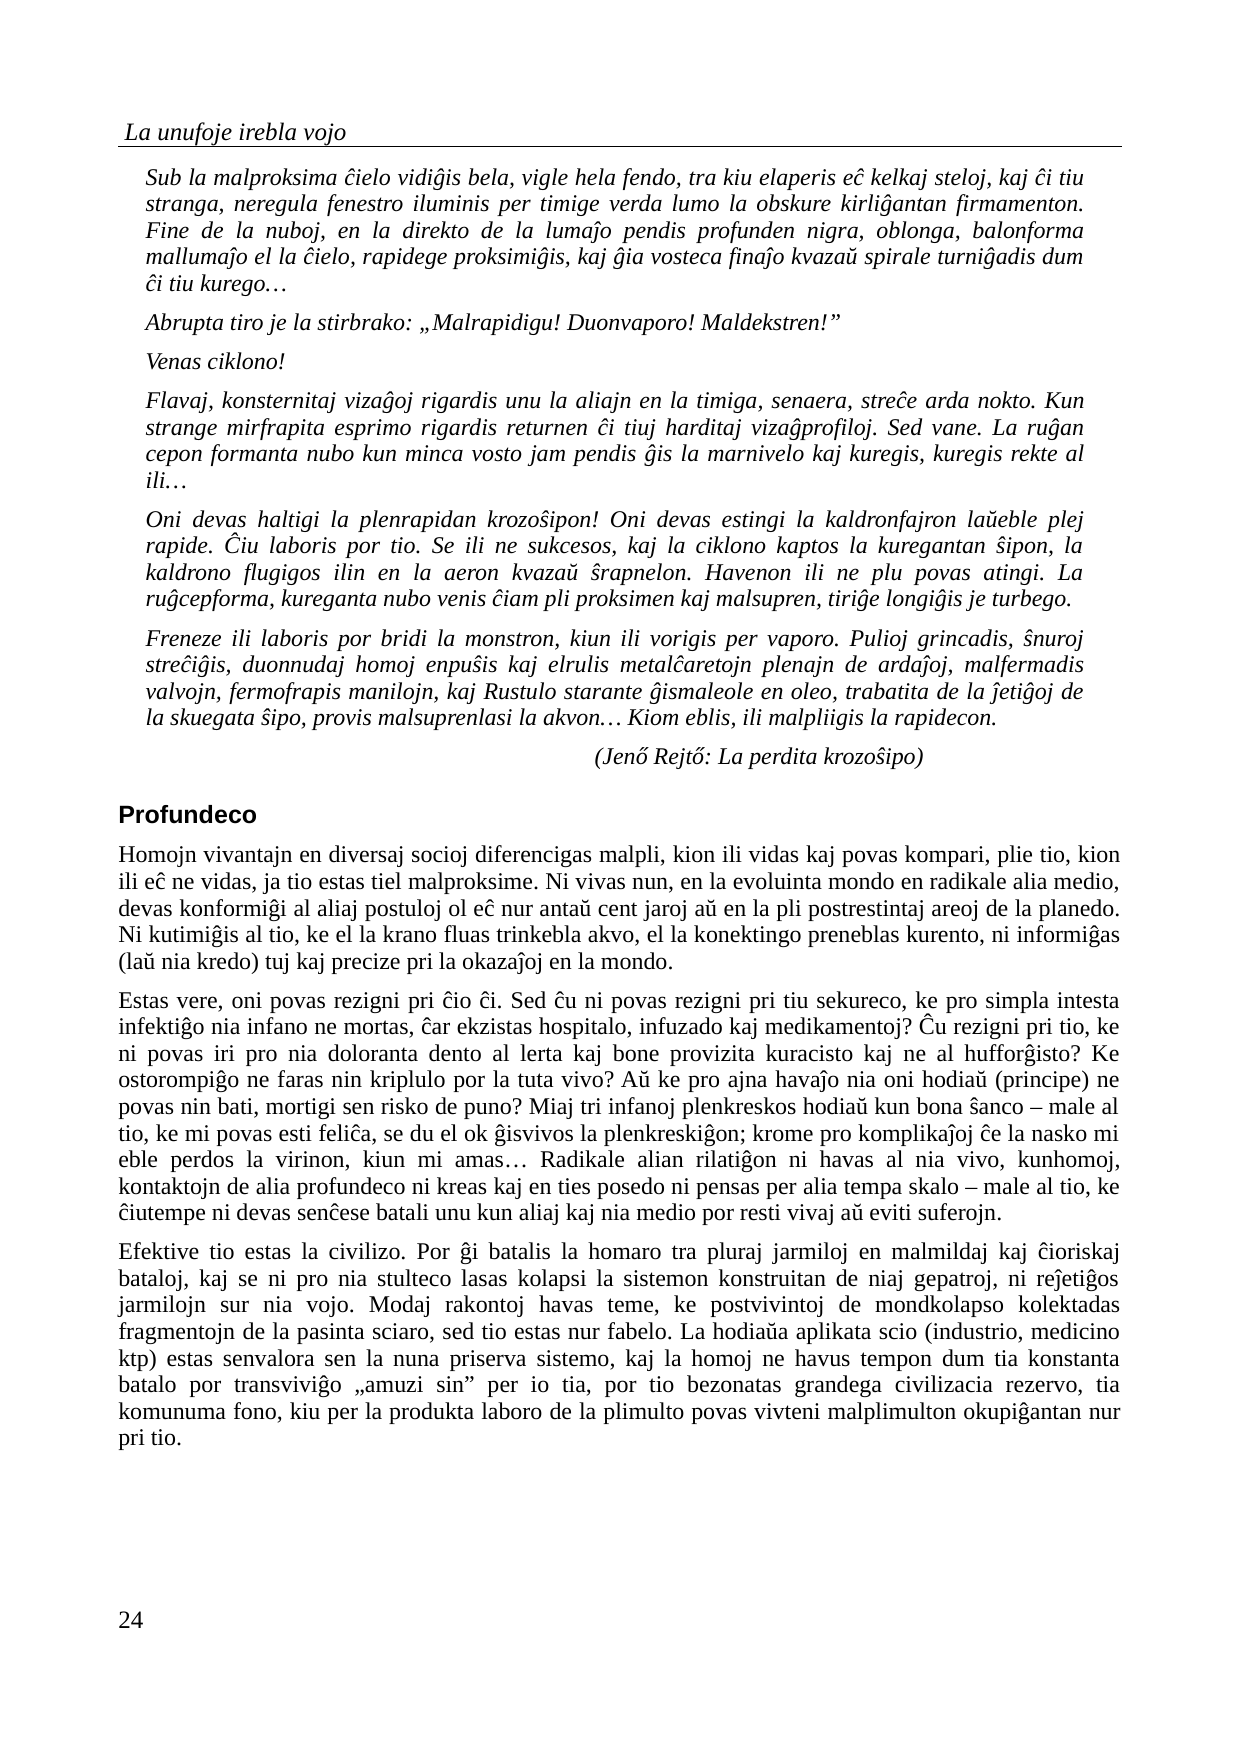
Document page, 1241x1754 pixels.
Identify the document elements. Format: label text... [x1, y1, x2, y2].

text Freneze ili laboris por bridi la monstron, kiun ili vorigis per vaporo. Pulioj grincadis, ŝnuroj streĉiĝis, duonnudaj homoj enpuŝis kaj elrulis metalĉaretojn plenajn de ardaĵoj, malfermadis valvojn, fermofrapis manilojn, kaj Rustulo starante ĝismaleole en oleo, trabatita de la ĵetiĝoj de la skuegata ŝipo, provis malsuprenlasi la akvon… Kiom eblis, ili malpliigis la rapidecon. [145, 624, 1088, 731]
text Estas vere, oni povas rezigni pri ĉio ĉi. Sed ĉu ni povas rezigni pri tiu sekureco, ke pro simpla intesta infektiĝo nia infano ne mortas, ĉar ekzistas hospitalo, infuzado kaj medikamentoj? Ĉu rezigni pri tio, ke ni povas iri pro nia doloranta dento al lerta kaj bone provizita kuracisto kaj ne al hufforĝisto? Ke ostorompiĝo ne faras nin kriplulo por la tuta vivo? Aŭ ke pro ajna havaĵo nia oni hodiaŭ (principe) ne povas nin bati, mortigi sen risko de puno? Miaj tri infanoj plenkreskos hodiaŭ kun bona ŝanco – male al tio, ke mi povas esti feliĉa, se du el ok ĝisvivos la plenkreskiĝon; krome pro komplikaĵoj ĉe la nasko mi eble perdos la virinon, kiun mi amas… Radikale alian rilatiĝon ni havas al nia vivo, kunhomoj, kontaktojn de alia profundeco ni kreas kaj en ties posedo ni pensas per alia tempa skalo – male al tio, ke ĉiutempe ni devas senĉese batali unu kun aliaj kaj nia medio por resti vivaj aŭ eviti suferojn. [118, 987, 1122, 1226]
text Efektive tio estas la civilizo. Por ĝi batalis la homaro tra pluraj jarmiloj en malmildaj kaj ĉioriskaj bataloj, kaj se ni pro nia stulteco lasas kolapsi la sistemon konstruitan de niaj gepatroj, ni reĵetiĝos jarmilojn sur nia vojo. Modaj rakontoj havas teme, ke postvivintoj de mondkolapso kolektadas fragmentojn de la pasinta sciaro, sed tio estas nur fabelo. La hodiaŭa aplikata scio (industrio, medicino ktp) estas senvalora sen la nuna priserva sistemo, kaj la homoj ne havus tempon dum tia konstanta batalo por transviviĝo „amuzi sin” per io tia, por tio bezonatas grandega civilizacia rezervo, tia komunuma fono, kiu per la produkta laboro de la plimulto povas vivteni malplimulton okupiĝantan nur pri tio. [118, 1238, 1122, 1451]
text Sub la malproksima ĉielo vidiĝis bela, vigle hela fendo, tra kiu elaperis eĉ kelkaj steloj, kaj ĉi tiu stranga, neregula fenestro iluminis per timige verda lumo la obskure kirliĝantan firmamenton. Fine de la nuboj, en la direkto de la lumaĵo pendis profunden nigra, oblonga, balonforma mallumaĵo el la ĉielo, rapidege proksimiĝis, kaj ĝia vosteca finaĵo kvazaŭ spirale turniĝadis dum ĉi tiu kurego… [145, 164, 1088, 296]
text Oni devas haltigi la plenrapidan krozoŝipon! Oni devas estingi la kaldronfajron laŭeble plej rapide. Ĉiu laboris por tio. Se ili ne sukcesos, kaj la ciklono kaptos la kuregantan ŝipon, la kaldrono flugigos ilin en la aeron kvazaŭ ŝrapnelon. Havenon ili ne plu povas atingi. La ruĝcepforma, kureganta nubo venis ĉiam pli proksimen kaj malsupren, tiriĝe longiĝis je turbego. [145, 506, 1088, 612]
text Flavaj, konsternitaj vizaĝoj rigardis unu la aliajn en la timiga, senaera, streĉe arda nokto. Kun strange mirfrapita esprimo rigardis returnen ĉi tiuj harditaj vizaĝprofiloj. Sed vane. La ruĝan cepon formanta nubo kun minca vosto jam pendis ĝis la marnivelo kaj kuregis, kuregis rekte al ili… [145, 387, 1088, 493]
text Homojn vivantajn en diversaj socioj diferencigas malpli, kion ili vidas kaj povas kompari, plie tio, kion ili eĉ ne vidas, ja tio estas tiel malproksime. Ni vivas nun, en la evoluinta mondo en radikale alia medio, devas konformiĝi al aliaj postuloj ol eĉ nur antaŭ cent jaroj aŭ en la pli postrestintaj areoj de la planedo. Ni kutimiĝis al tio, ke el la krano fluas trinkebla akvo, el la konektingo preneblas kurento, ni informiĝas (laŭ nia kredo) tuj kaj precize pri la okazaĵoj en la mondo. [118, 842, 1122, 974]
subtitle Profundeco [118, 801, 1122, 829]
text (Jenő Rejtő: La perdita krozoŝipo) [145, 743, 1088, 770]
text Abrupta tiro je la stirbrako: „Malrapidigu! Duonvaporo! Maldekstren!” [145, 309, 1088, 336]
text Venas ciklono! [145, 348, 1088, 374]
